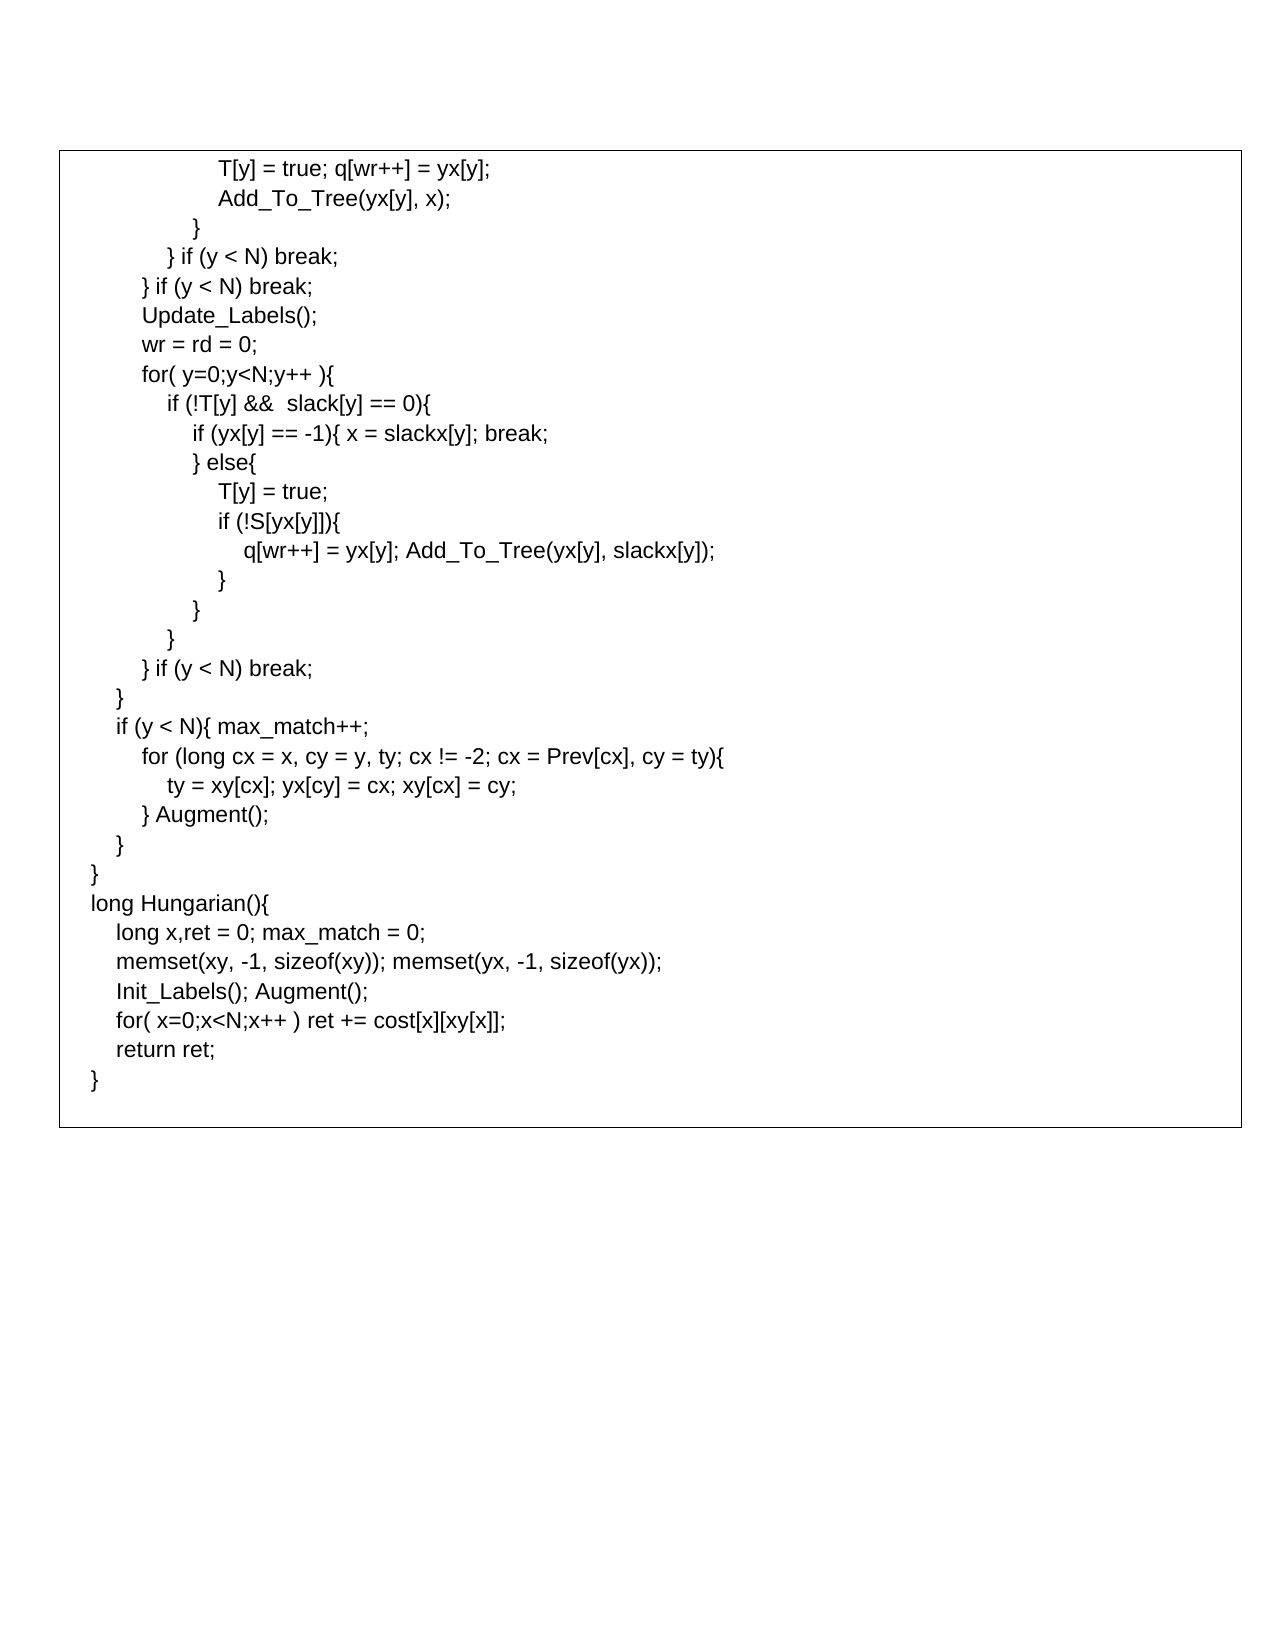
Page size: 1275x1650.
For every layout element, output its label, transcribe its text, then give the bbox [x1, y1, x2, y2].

table_header T[y] = true; q[wr++] = yx[y]; Add_To_Tree(yx[y], x); } } if (y < N) break; } if (y < N) break; Update_Labels(); wr = rd = 0; for( y=0;y<N;y++ ){ if (!T[y] && slack[y] == 0){ if (yx[y] == -1){ x = slackx[y]; break; } else{ T[y] = true; if (!S[yx[y]]){ q[wr++] = yx[y]; Add_To_Tree(yx[y], slackx[y]); } } } } if (y < N) break; } if (y < N){ max_match++; for (long cx = x, cy = y, ty; cx != -2; cx = Prev[cx], cy = ty){ ty = xy[cx]; yx[cy] = cx; xy[cx] = cy; } Augment(); } } long Hungarian(){ long x,ret = 0; max_match = 0; memset(xy, -1, sizeof(xy)); memset(yx, -1, sizeof(yx)); Init_Labels(); Augment(); for( x=0;x<N;x++ ) ret += cost[x][xy[x]]; return ret; } [60, 151, 1241, 1127]
